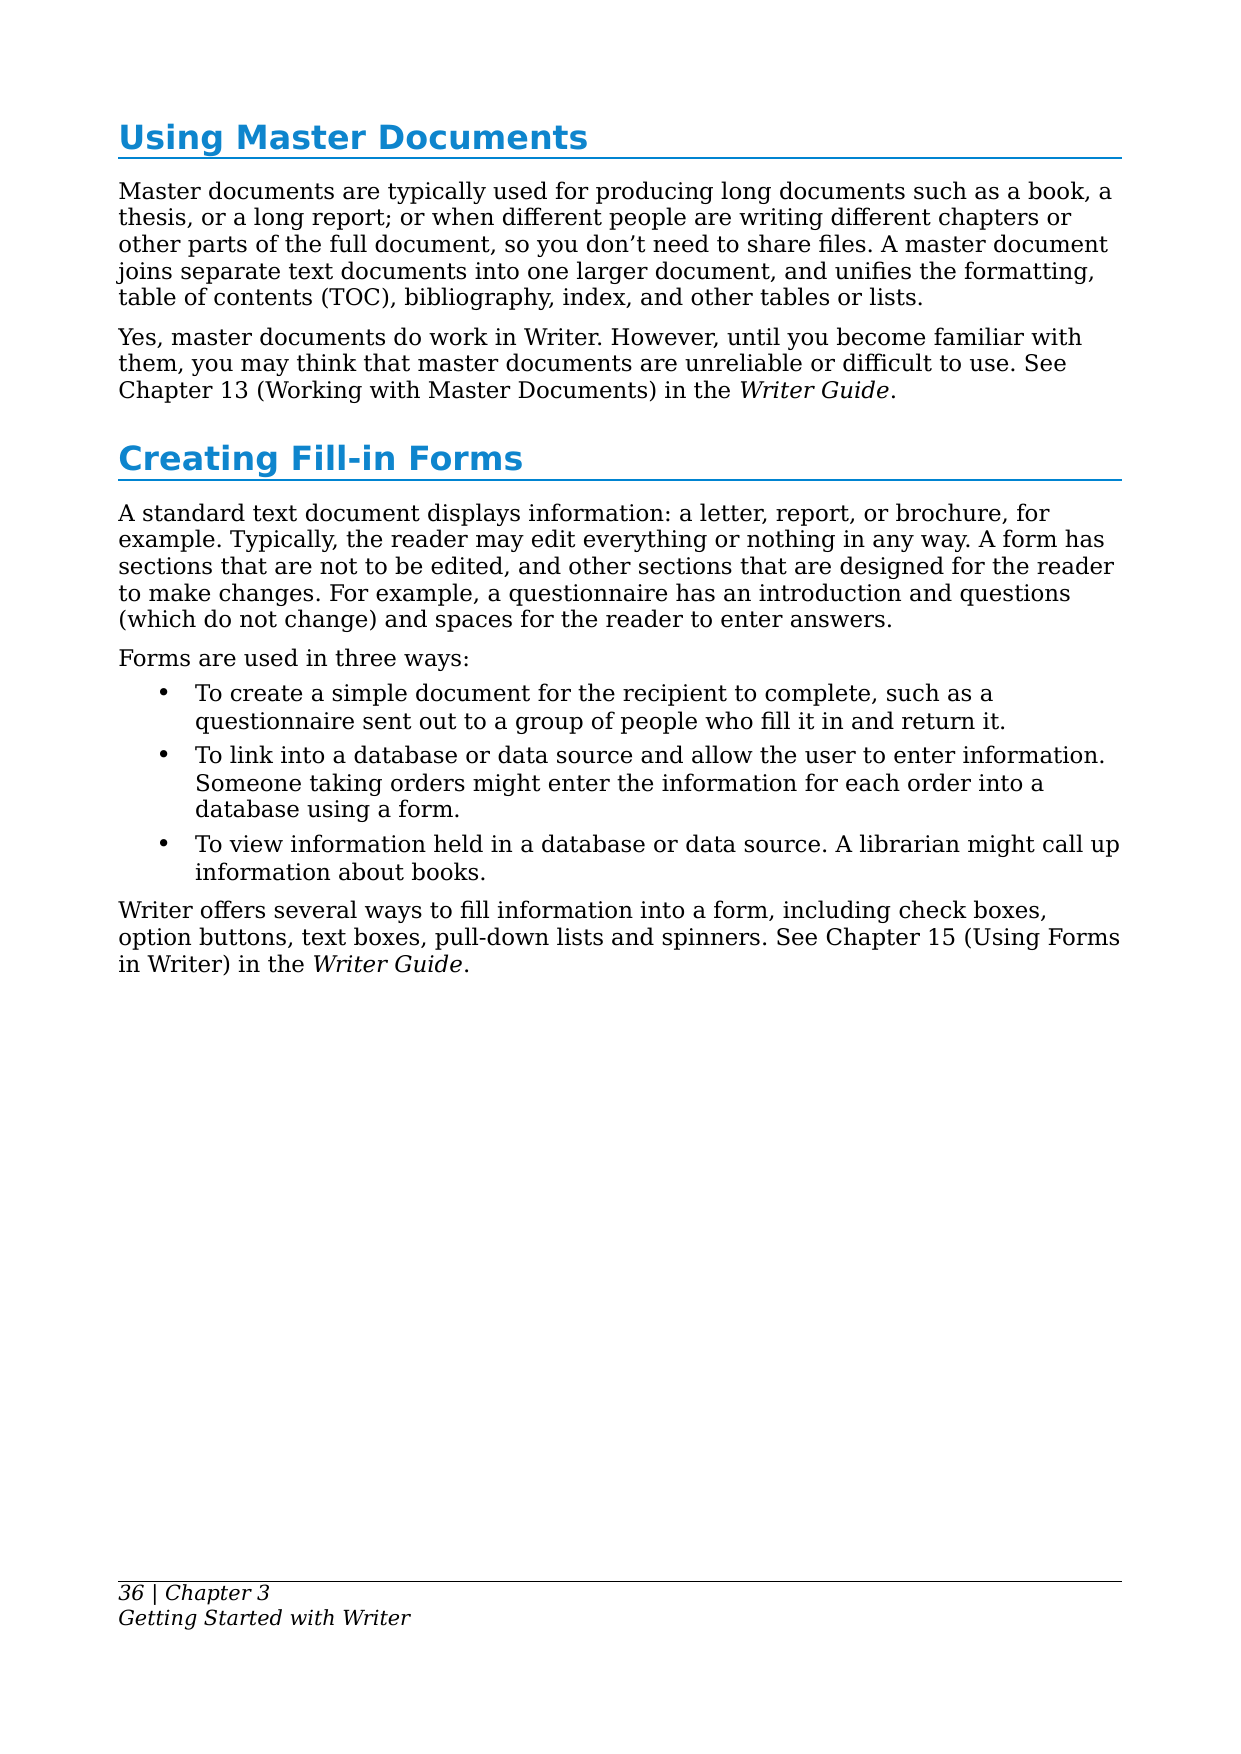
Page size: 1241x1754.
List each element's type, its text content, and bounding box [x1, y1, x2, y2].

text Yes, master documents do work in Writer. However, until you become familiar with them, you may think that master documents are unreliable or difficult to use. See Chapter 13 (Working with Master Documents) in the Writer Guide. [118, 324, 1122, 404]
subtitle Using Master Documents [118, 118, 1122, 157]
text A standard text document displays information: a letter, report, or brochure, for example. Typically, the reader may edit everything or nothing in any way. A form has sections that are not to be edited, and other sections that are designed for the reader to make changes. For example, a questionnaire has an introduction and questions (which do not change) and spaces for the reader to enter answers. [118, 500, 1122, 633]
text Writer offers several ways to fill information into a form, including check boxes, option buttons, text boxes, pull-down lists and spinners. See Chapter 15 (Using Forms in Writer) in the Writer Guide. [118, 898, 1122, 978]
list To link into a database or data source and allow the user to enter information. Someone taking orders might enter the information for each order into a database using a form. [156, 741, 1122, 823]
list Forms are used in three ways: [118, 646, 1122, 672]
subtitle Creating Fill-in Forms [118, 440, 1122, 479]
list To create a simple document for the recipient to complete, such as a questionnaire sent out to a group of people who fill it in and return it. [156, 679, 1122, 734]
text Master documents are typically used for producing long documents such as a book, a thesis, or a long report; or when different people are writing different chapters or other parts of the full document, so you don’t need to share files. A master document joins separate text documents into one larger document, and unifies the formatting, table of contents (TOC), bibliography, index, and other tables or lists. [118, 178, 1122, 311]
list To view information held in a database or data source. A librarian might call up information about books. [156, 829, 1122, 885]
